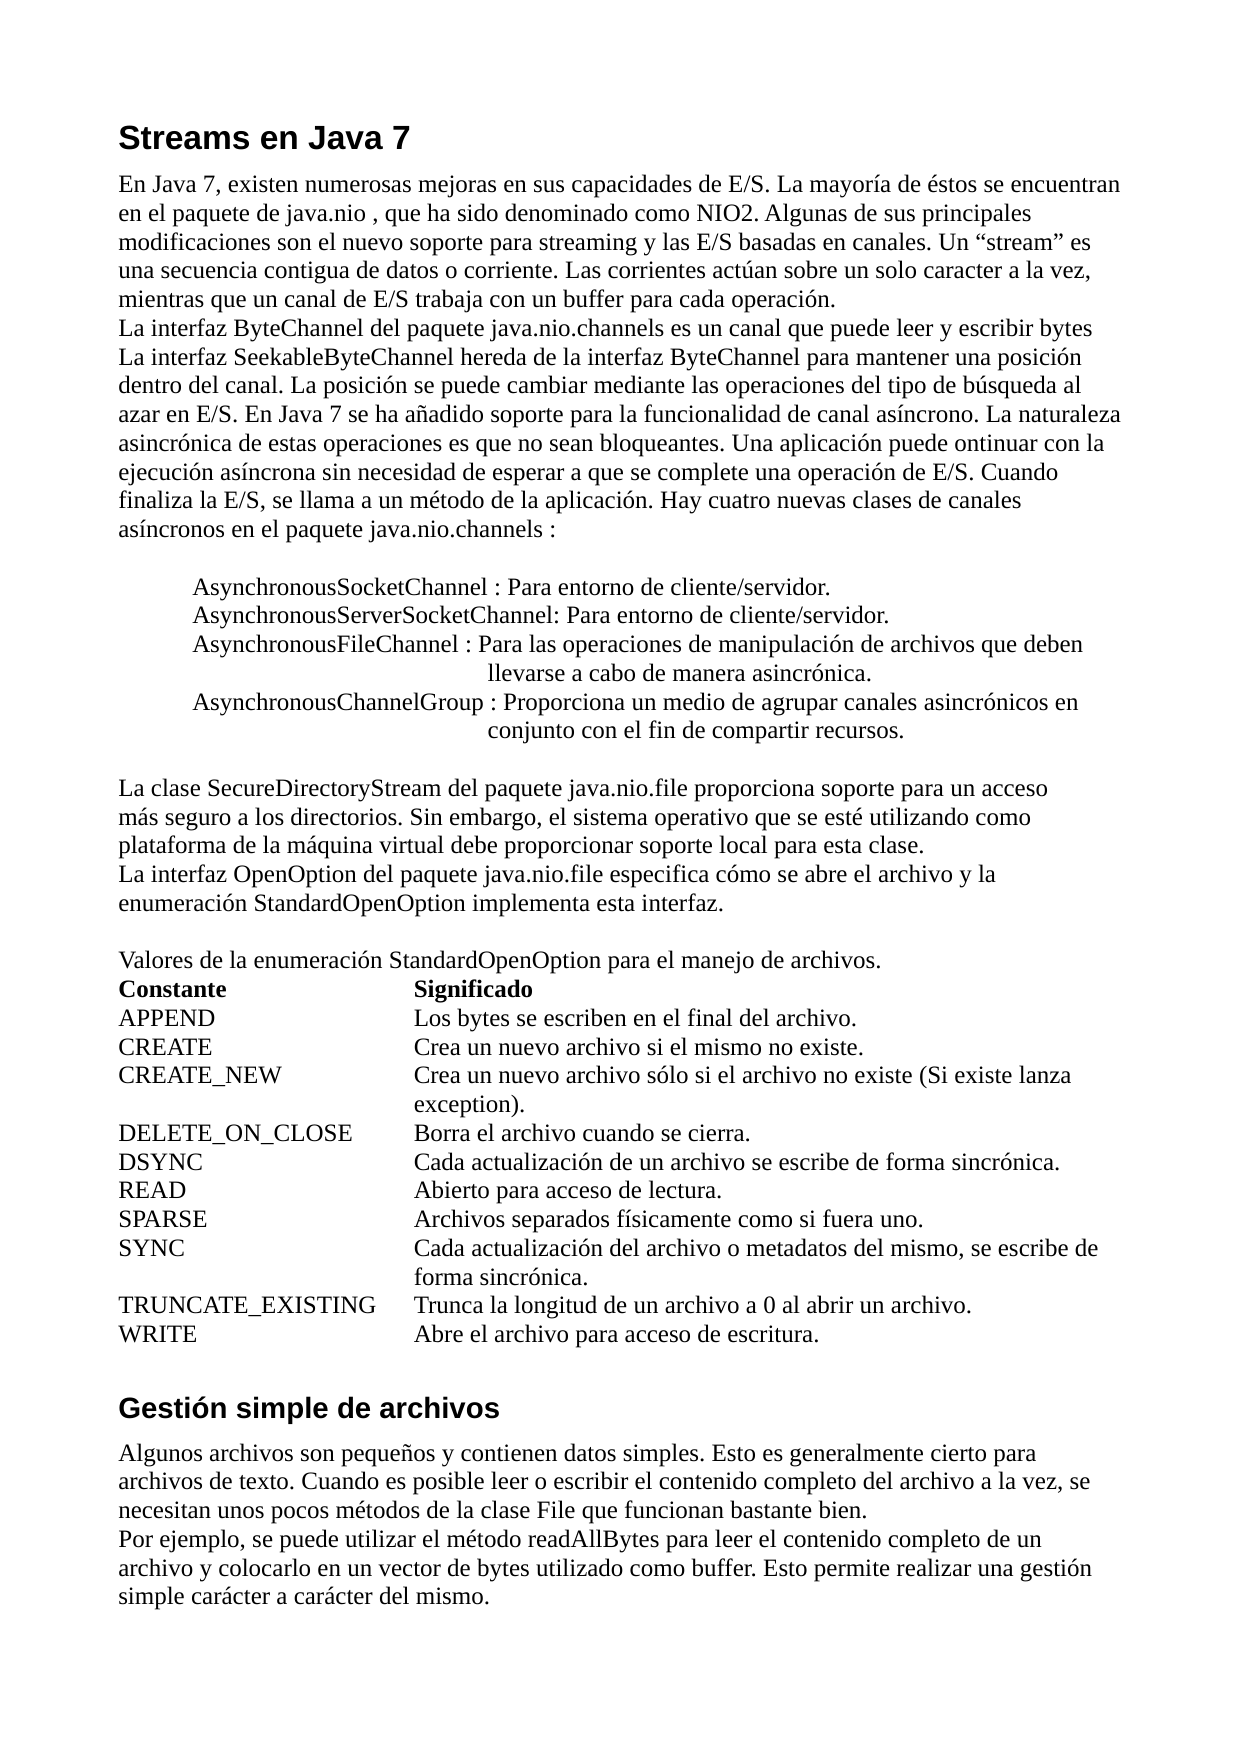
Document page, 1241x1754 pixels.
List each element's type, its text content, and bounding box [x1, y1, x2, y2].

text CREATE_NEW Crea un nuevo archivo sólo si el archivo no existe (Si existe lanza exception). [118, 1061, 1122, 1118]
text SYNC Cada actualización del archivo o metadatos del mismo, se escribe de forma sincrónica. [118, 1233, 1122, 1291]
text Constante Significado [118, 974, 1122, 1003]
text READ Abierto para acceso de lectura. [118, 1176, 1122, 1204]
text TRUNCATE_EXISTING Trunca la longitud de un archivo a 0 al abrir un archivo. [118, 1291, 1122, 1319]
text archivo y colocarlo en un vector de bytes utilizado como buffer. Esto permite realizar una gestión [118, 1553, 1122, 1581]
text CREATE Crea un nuevo archivo si el mismo no existe. [118, 1032, 1122, 1061]
text La interfaz SeekableByteChannel hereda de la interfaz ByteChannel para mantener una posición [118, 342, 1122, 371]
text WRITE Abre el archivo para acceso de escritura. [118, 1319, 1122, 1348]
text necesitan unos pocos métodos de la clase File que funcionan bastante bien. [118, 1495, 1122, 1524]
text llevarse a cabo de manera asincrónica. [118, 658, 1122, 687]
text AsynchronousServerSocketChannel: Para entorno de cliente/servidor. [118, 601, 1122, 629]
text AsynchronousChannelGroup : Proporciona un medio de agrupar canales asincrónicos en [118, 687, 1122, 716]
text APPEND Los bytes se escriben en el final del archivo. [118, 1003, 1122, 1032]
subtitle Gestión simple de archivos [118, 1391, 1122, 1425]
text AsynchronousSocketChannel : Para entorno de cliente/servidor. [118, 572, 1122, 601]
text dentro del canal. La posición se puede cambiar mediante las operaciones del tipo de búsqueda al [118, 371, 1122, 399]
text La clase SecureDirectoryStream del paquete java.nio.file proporciona soporte para un acceso [118, 773, 1122, 802]
text Algunos archivos son pequeños y contienen datos simples. Esto es generalmente cierto para archivos de texto. Cuando es posible leer o escribir el contenido completo del archivo a la vez, se [118, 1438, 1122, 1495]
text azar en E/S. En Java 7 se ha añadido soporte para la funcionalidad de canal asíncrono. La naturaleza asincrónica de estas operaciones es que no sean bloqueantes. Una aplicación puede ontinuar con la ejecución asíncrona sin necesidad de esperar a que se complete una operación de E/S. Cuando finaliza la E/S, se llama a un método de la aplicación. Hay cuatro nuevas clases de canales asíncronos en el paquete java.nio.channels : [118, 399, 1122, 543]
text En Java 7, existen numerosas mejoras en sus capacidades de E/S. La mayoría de éstos se encuentran en el paquete de java.nio , que ha sido denominado como NIO2. Algunas de sus principales modificaciones son el nuevo soporte para streaming y las E/S basadas en canales. Un “stream” es una secuencia contigua de datos o corriente. Las corrientes actúan sobre un solo caracter a la vez, mientras que un canal de E/S trabaja con un buffer para cada operación. [118, 169, 1122, 313]
text SPARSE Archivos separados físicamente como si fuera uno. [118, 1204, 1122, 1233]
text conjunto con el fin de compartir recursos. [118, 716, 1122, 744]
text DSYNC Cada actualización de un archivo se escribe de forma sincrónica. [118, 1147, 1122, 1176]
text plataforma de la máquina virtual debe proporcionar soporte local para esta clase. [118, 831, 1122, 859]
text La interfaz ByteChannel del paquete java.nio.channels es un canal que puede leer y escribir bytes [118, 313, 1122, 342]
text Por ejemplo, se puede utilizar el método readAllBytes para leer el contenido completo de un [118, 1524, 1122, 1553]
text AsynchronousFileChannel : Para las operaciones de manipulación de archivos que deben [118, 629, 1122, 658]
text más seguro a los directorios. Sin embargo, el sistema operativo que se esté utilizando como [118, 802, 1122, 831]
subtitle Streams en Java 7 [118, 118, 1122, 157]
text simple carácter a carácter del mismo. [118, 1581, 1122, 1610]
text La interfaz OpenOption del paquete java.nio.file especifica cómo se abre el archivo y la enumeración StandardOpenOption implementa esta interfaz. [118, 859, 1122, 917]
text Valores de la enumeración StandardOpenOption para el manejo de archivos. [118, 946, 1122, 974]
text DELETE_ON_CLOSE Borra el archivo cuando se cierra. [118, 1118, 1122, 1147]
